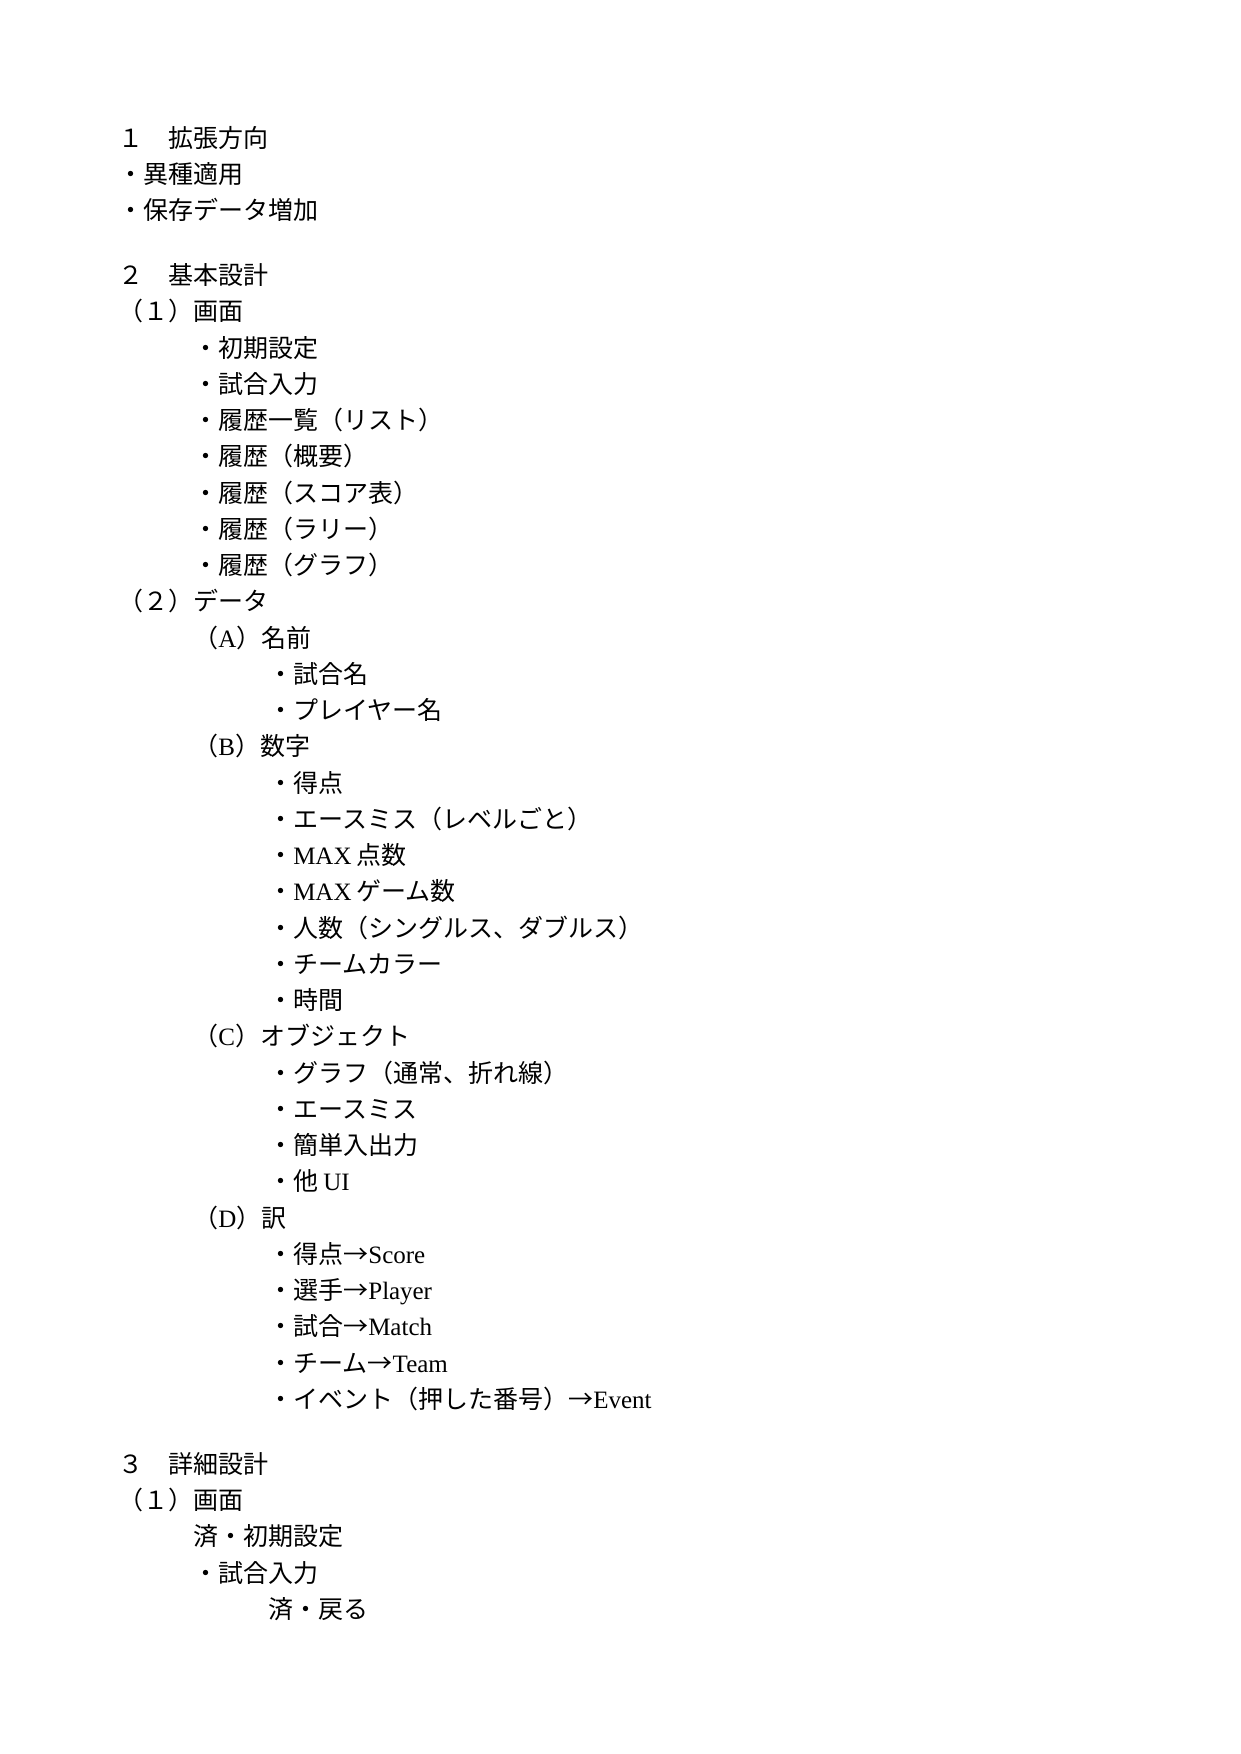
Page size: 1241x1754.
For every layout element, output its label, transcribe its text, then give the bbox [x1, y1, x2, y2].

text （C）オブジェクト [118, 1017, 1122, 1053]
text （２）データ [118, 582, 1122, 618]
text ・試合名 [118, 654, 1122, 691]
text ・得点 [118, 763, 1122, 799]
text ・保存データ増加 [118, 191, 1122, 227]
text ３ 詳細設計 [118, 1444, 1122, 1481]
text ・履歴（ラリー） [118, 509, 1122, 546]
text ・時間 [118, 981, 1122, 1017]
text （１）画面 [118, 1481, 1122, 1517]
text ・簡単入出力 [118, 1126, 1122, 1162]
text ・履歴一覧（リスト） [118, 401, 1122, 437]
text ・人数（シングルス、ダブルス） [118, 908, 1122, 944]
text ・試合入力 [118, 364, 1122, 401]
text ・履歴（グラフ） [118, 546, 1122, 582]
text ・エースミス（レベルごと） [118, 799, 1122, 836]
text ・選手→Player [118, 1271, 1122, 1307]
text ２ 基本設計 [118, 256, 1122, 292]
text ・エースミス [118, 1089, 1122, 1126]
text ・異種適用 [118, 154, 1122, 191]
text ・イベント（押した番号）→Event [118, 1379, 1122, 1416]
text ・チーム→Team [118, 1343, 1122, 1379]
text ・試合→Match [118, 1307, 1122, 1343]
text （１）画面 [118, 292, 1122, 328]
text ・初期設定 [118, 328, 1122, 364]
text ・履歴（概要） [118, 437, 1122, 473]
text （D）訳 [118, 1198, 1122, 1234]
text （A）名前 [118, 618, 1122, 654]
text 済・初期設定 [118, 1517, 1122, 1553]
text ・グラフ（通常、折れ線） [118, 1053, 1122, 1089]
text ・プレイヤー名 [118, 691, 1122, 727]
text ・得点→Score [118, 1234, 1122, 1271]
text ・履歴（スコア表） [118, 473, 1122, 509]
text 済・戻る [118, 1589, 1122, 1626]
text ・MAX点数 [118, 836, 1122, 872]
text ・チームカラー [118, 944, 1122, 981]
text ・試合入力 [118, 1553, 1122, 1589]
text １ 拡張方向 [118, 118, 1122, 154]
text ・MAXゲーム数 [118, 872, 1122, 908]
text （B）数字 [118, 727, 1122, 763]
text ・他UI [118, 1162, 1122, 1198]
